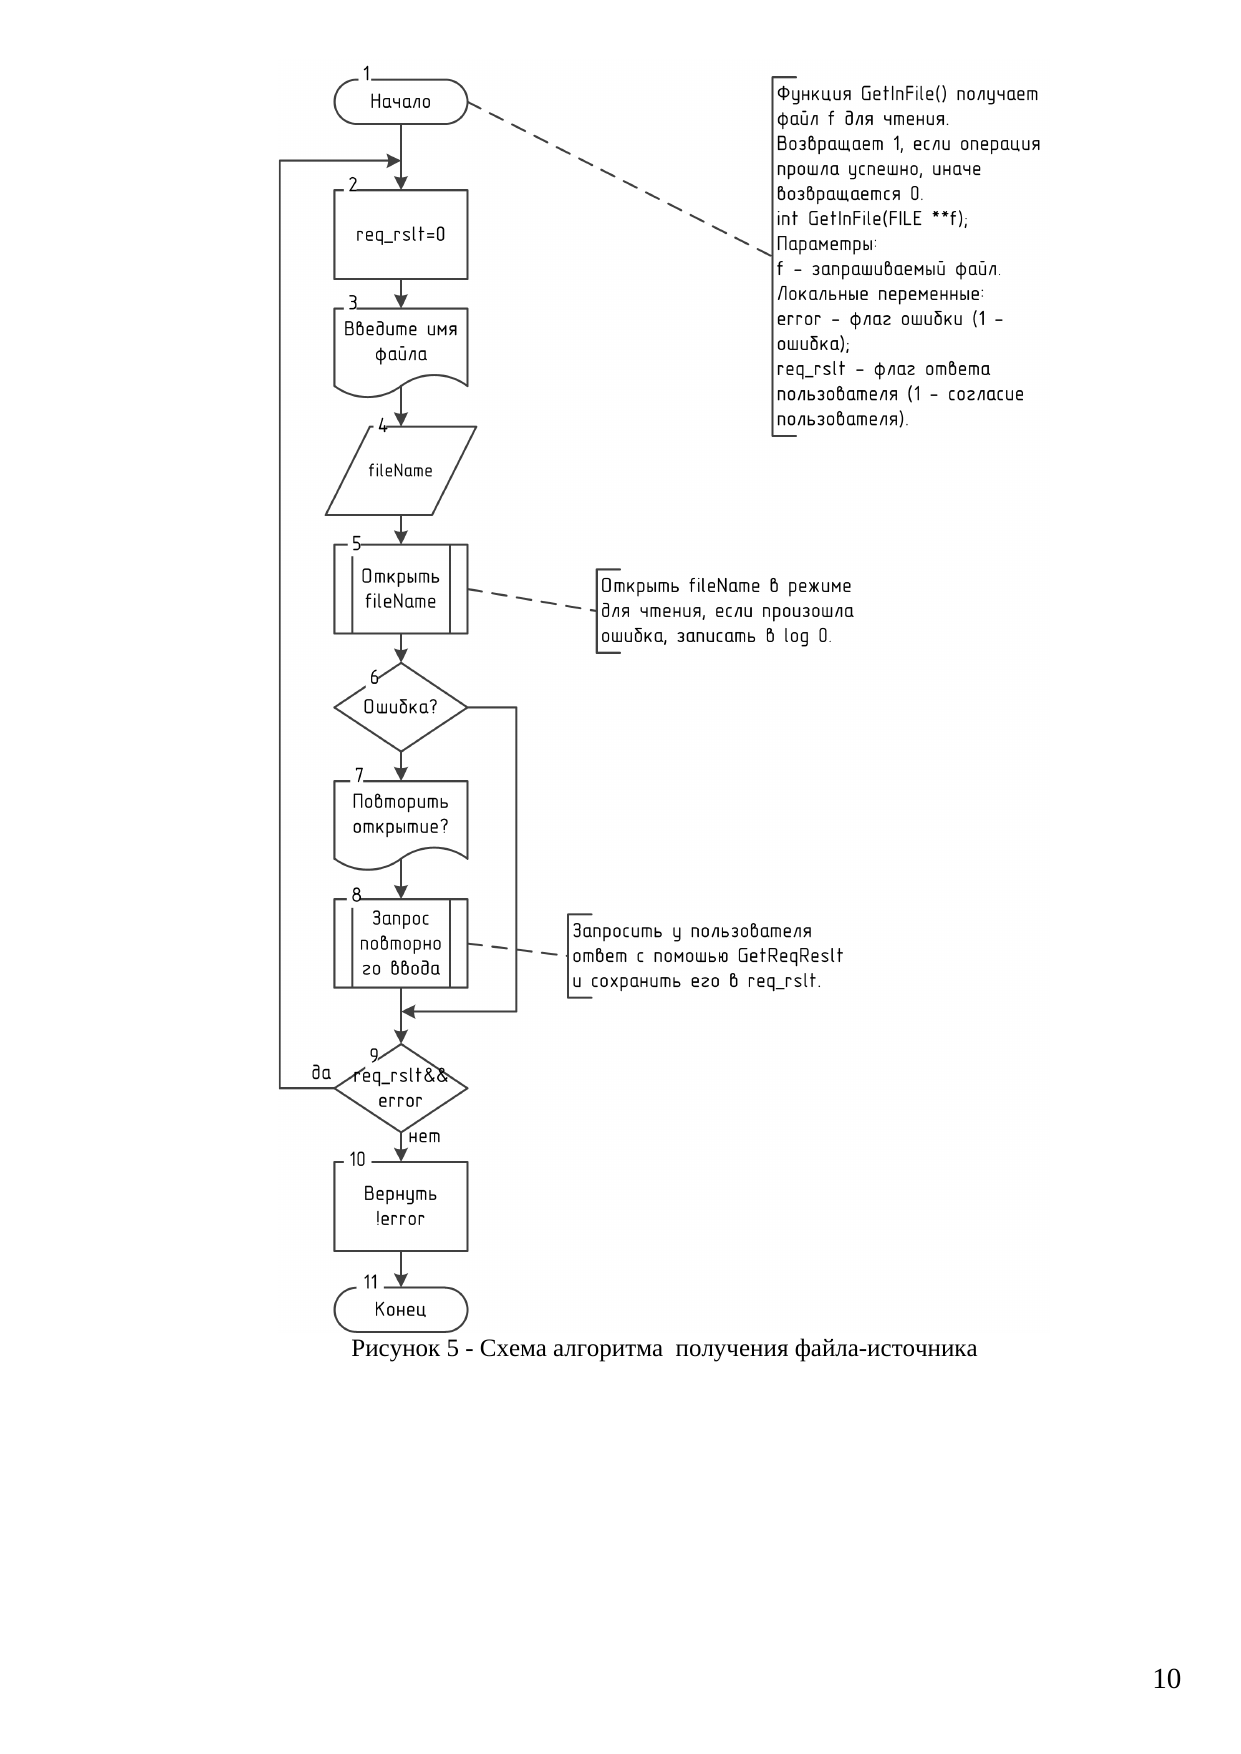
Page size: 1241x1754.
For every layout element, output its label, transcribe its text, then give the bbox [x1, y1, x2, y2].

picture [278, 59, 1050, 1333]
text Рисунок 5 - Схема алгоритма получения файла-источника [148, 1333, 1181, 1362]
